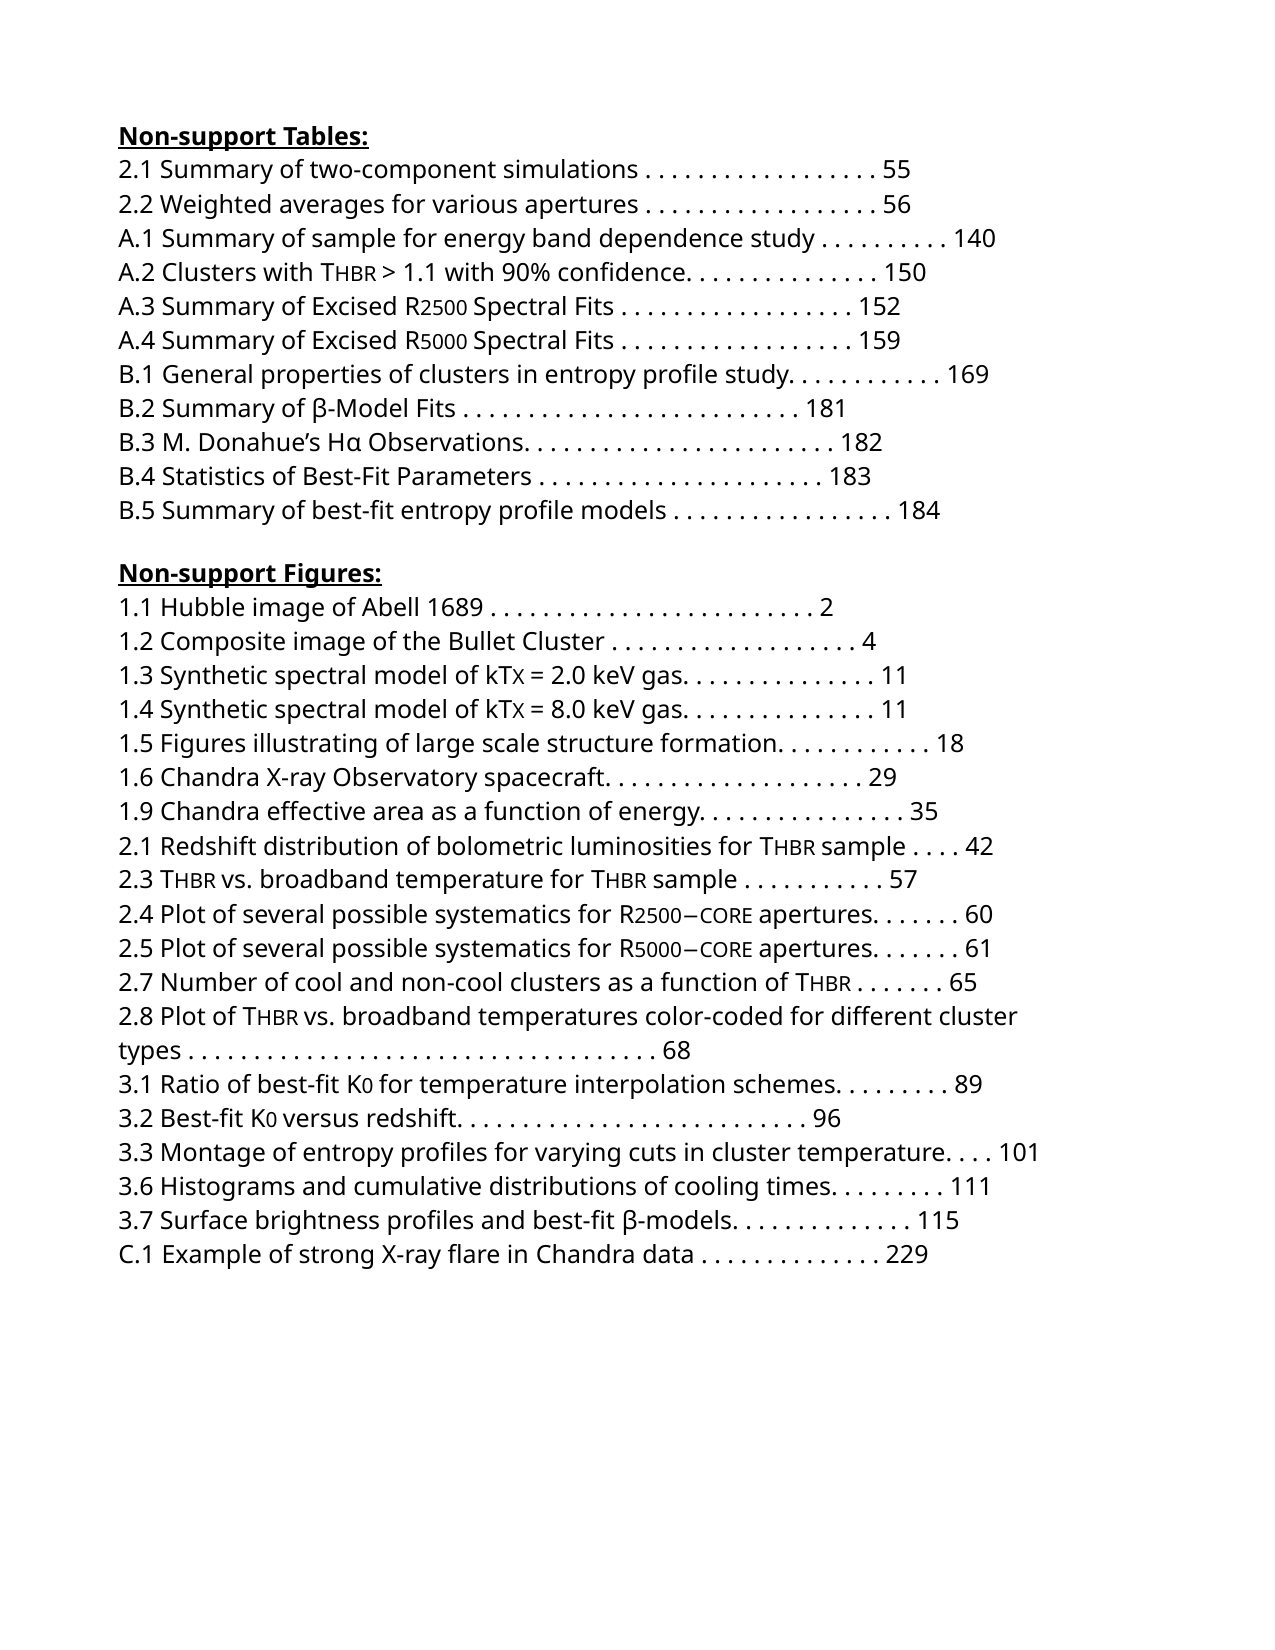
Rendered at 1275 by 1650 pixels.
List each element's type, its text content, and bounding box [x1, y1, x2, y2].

text 1.1 Hubble image of Abell 1689 . . . . . . . . . . . . . . . . . . . . . . . . . 2 [118, 590, 1157, 624]
text 3.2 Best-fit K0 versus redshift. . . . . . . . . . . . . . . . . . . . . . . . . . . 96 [118, 1101, 1157, 1135]
text 1.3 Synthetic spectral model of kTX = 2.0 keV gas. . . . . . . . . . . . . . . 11 [118, 658, 1157, 692]
text B.5 Summary of best-fit entropy profile models . . . . . . . . . . . . . . . . . 184 [118, 493, 1157, 527]
text 2.2 Weighted averages for various apertures . . . . . . . . . . . . . . . . . . 56 [118, 186, 1157, 220]
text A.2 Clusters with THBR > 1.1 with 90% confidence. . . . . . . . . . . . . . . 150 [118, 254, 1157, 288]
text C.1 Example of strong X-ray flare in Chandra data . . . . . . . . . . . . . . 229 [118, 1237, 1157, 1271]
text Non-support Figures: [118, 556, 1157, 590]
text 3.3 Montage of entropy profiles for varying cuts in cluster temperature. . . . 101 [118, 1135, 1157, 1169]
text B.3 M. Donahue’s Hα Observations. . . . . . . . . . . . . . . . . . . . . . . . 182 [118, 425, 1157, 459]
text 1.4 Synthetic spectral model of kTX = 8.0 keV gas. . . . . . . . . . . . . . . 11 [118, 692, 1157, 726]
text A.3 Summary of Excised R2500 Spectral Fits . . . . . . . . . . . . . . . . . . 152 [118, 288, 1157, 322]
text 3.7 Surface brightness profiles and best-fit β-models. . . . . . . . . . . . . . 115 [118, 1203, 1157, 1237]
text B.1 General properties of clusters in entropy profile study. . . . . . . . . . . . 169 [118, 357, 1157, 391]
text Non-support Tables: [118, 118, 1157, 152]
text 2.4 Plot of several possible systematics for R2500−CORE apertures. . . . . . . 60 [118, 896, 1157, 930]
text 2.7 Number of cool and non-cool clusters as a function of THBR . . . . . . . 65 [118, 964, 1157, 998]
text 3.1 Ratio of best-fit K0 for temperature interpolation schemes. . . . . . . . . 89 [118, 1067, 1157, 1101]
text 1.5 Figures illustrating of large scale structure formation. . . . . . . . . . . . 18 [118, 726, 1157, 760]
text 2.3 THBR vs. broadband temperature for THBR sample . . . . . . . . . . . 57 [118, 862, 1157, 896]
text 3.6 Histograms and cumulative distributions of cooling times. . . . . . . . . 111 [118, 1169, 1157, 1203]
text 1.2 Composite image of the Bullet Cluster . . . . . . . . . . . . . . . . . . . 4 [118, 624, 1157, 658]
text types . . . . . . . . . . . . . . . . . . . . . . . . . . . . . . . . . . . . 68 [118, 1032, 1157, 1067]
text 2.1 Summary of two-component simulations . . . . . . . . . . . . . . . . . . 55 [118, 152, 1157, 186]
text B.2 Summary of β-Model Fits . . . . . . . . . . . . . . . . . . . . . . . . . . 181 [118, 391, 1157, 425]
text 2.8 Plot of THBR vs. broadband temperatures color-coded for different cluster [118, 998, 1157, 1032]
text 2.5 Plot of several possible systematics for R5000−CORE apertures. . . . . . . 61 [118, 930, 1157, 964]
text 1.9 Chandra effective area as a function of energy. . . . . . . . . . . . . . . . 35 [118, 794, 1157, 828]
text 2.1 Redshift distribution of bolometric luminosities for THBR sample . . . . 42 [118, 828, 1157, 862]
text A.1 Summary of sample for energy band dependence study . . . . . . . . . . 140 [118, 220, 1157, 254]
text A.4 Summary of Excised R5000 Spectral Fits . . . . . . . . . . . . . . . . . . 159 [118, 322, 1157, 357]
text 1.6 Chandra X-ray Observatory spacecraft. . . . . . . . . . . . . . . . . . . . 29 [118, 760, 1157, 794]
text B.4 Statistics of Best-Fit Parameters . . . . . . . . . . . . . . . . . . . . . . 183 [118, 459, 1157, 493]
